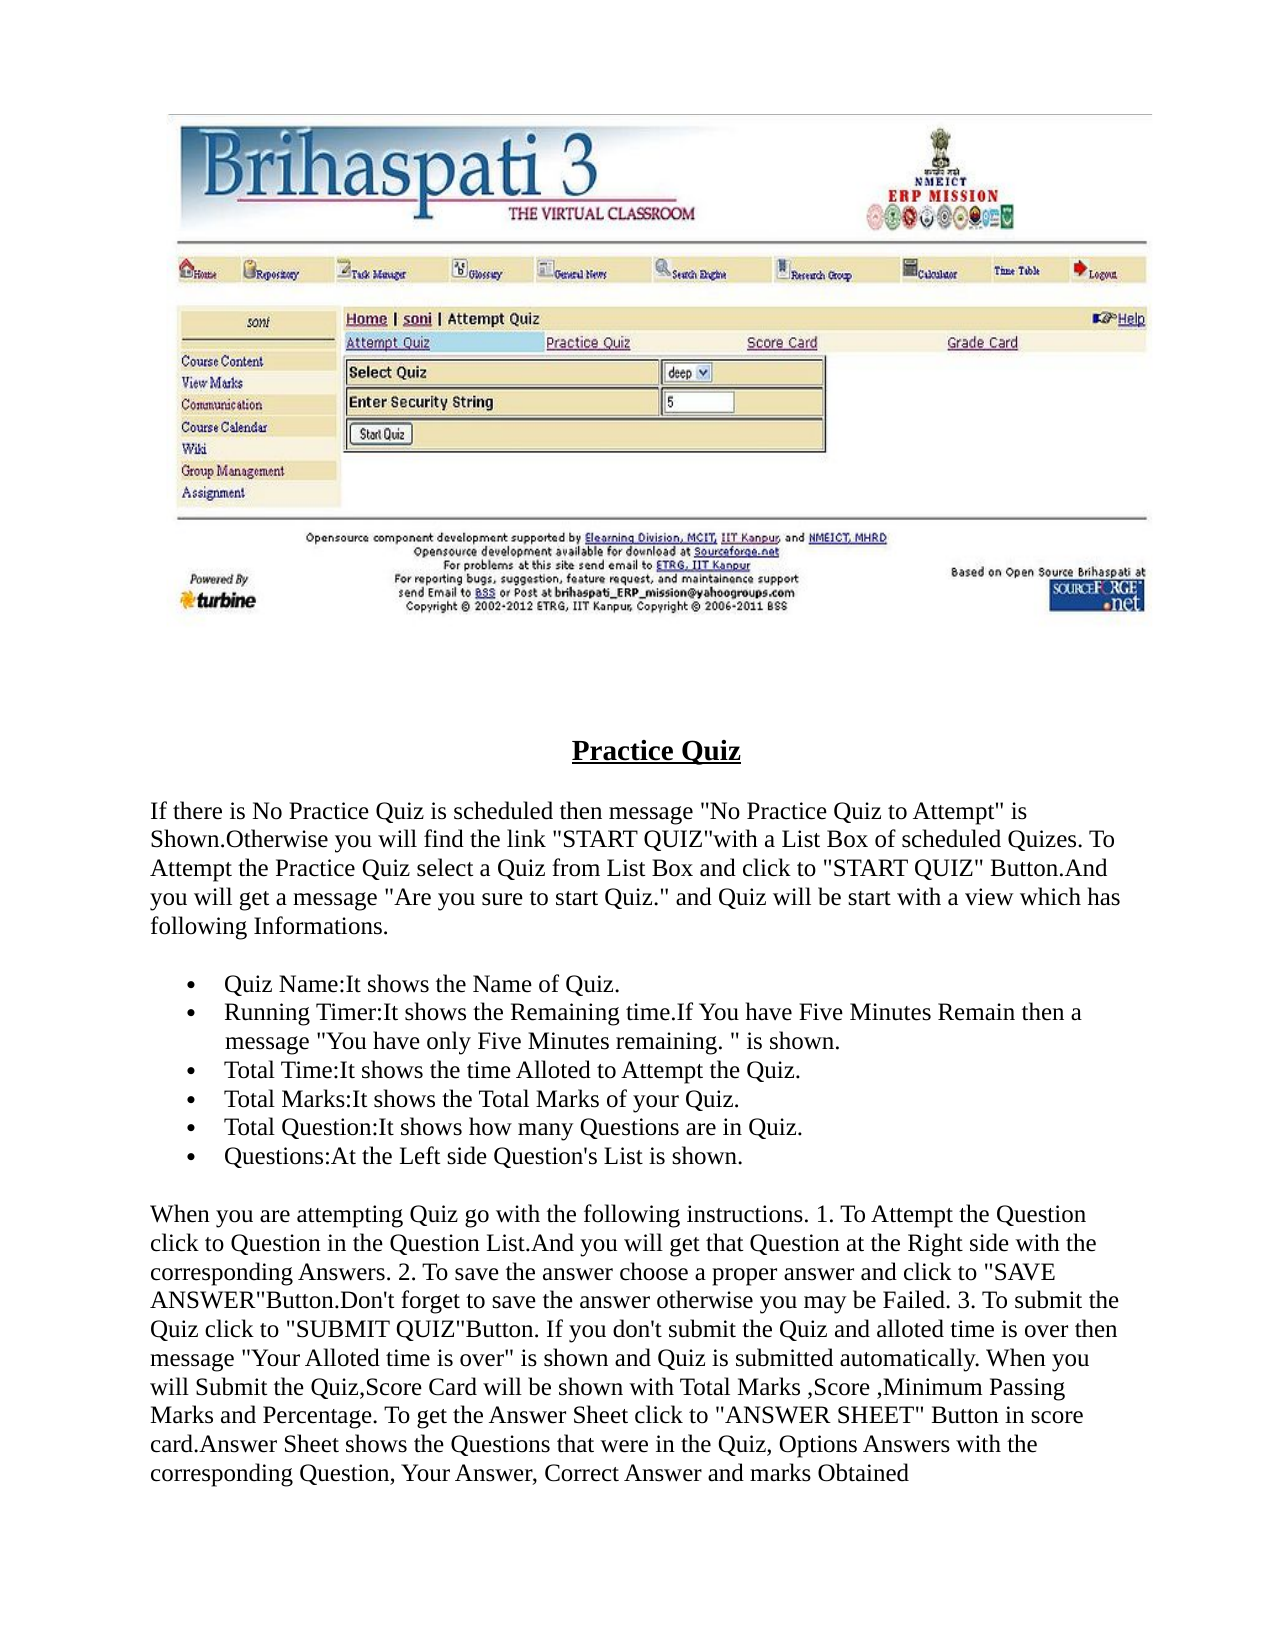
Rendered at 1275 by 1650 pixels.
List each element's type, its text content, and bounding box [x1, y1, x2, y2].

picture [166, 114, 1153, 657]
text Practice Quiz [187, 733, 1125, 767]
list Quiz Name:It shows the Name of Quiz. [187, 969, 1125, 997]
list Total Marks:It shows the Total Marks of your Quiz. [187, 1084, 1125, 1112]
list Total Question:It shows how many Questions are in Quiz. [187, 1112, 1125, 1141]
text When you are attempting Quiz go with the following instructions. 1. To Attempt the Question click to Question in the Question List.And you will get that Question at the Right side with the corresponding Answers. 2. To save the answer choose a proper answer and click to "SAVE ANSWER"Button.Don't forget to save the answer otherwise you may be Failed. 3. To submit the Quiz click to "SUBMIT QUIZ"Button. If you don't submit the Quiz and alloted time is over then message "Your Alloted time is over" is shown and Quiz is submitted automatically. When you will Submit the Quiz,Score Card will be shown with Total Marks ,Score ,Minimum Passing Marks and Percentage. To get the Answer Sheet click to "ANSWER SHEET" Button in score card.Answer Sheet shows the Questions that were in the Quiz, Options Answers with the corresponding Question, Your Answer, Correct Answer and marks Obtained [150, 1199, 1125, 1487]
text If there is No Practice Quiz is scheduled then message "No Practice Quiz to Attempt" is Shown.Otherwise you will find the link "START QUIZ"with a List Box of scheduled Quizes. To Attempt the Practice Quiz select a Quiz from List Box and click to "START QUIZ" Button.And you will get a message "Are you sure to start Quiz." and Quiz will be start with a view which has following Informations. [150, 796, 1125, 939]
list Questions:At the Left side Question's List is shown. [187, 1141, 1125, 1170]
list Running Timer:It shows the Remaining time.If You have Five Minutes Remain then a message "You have only Five Minutes remaining. " is shown. [187, 997, 1125, 1055]
list Total Time:It shows the time Alloted to Attempt the Quiz. [187, 1055, 1125, 1084]
